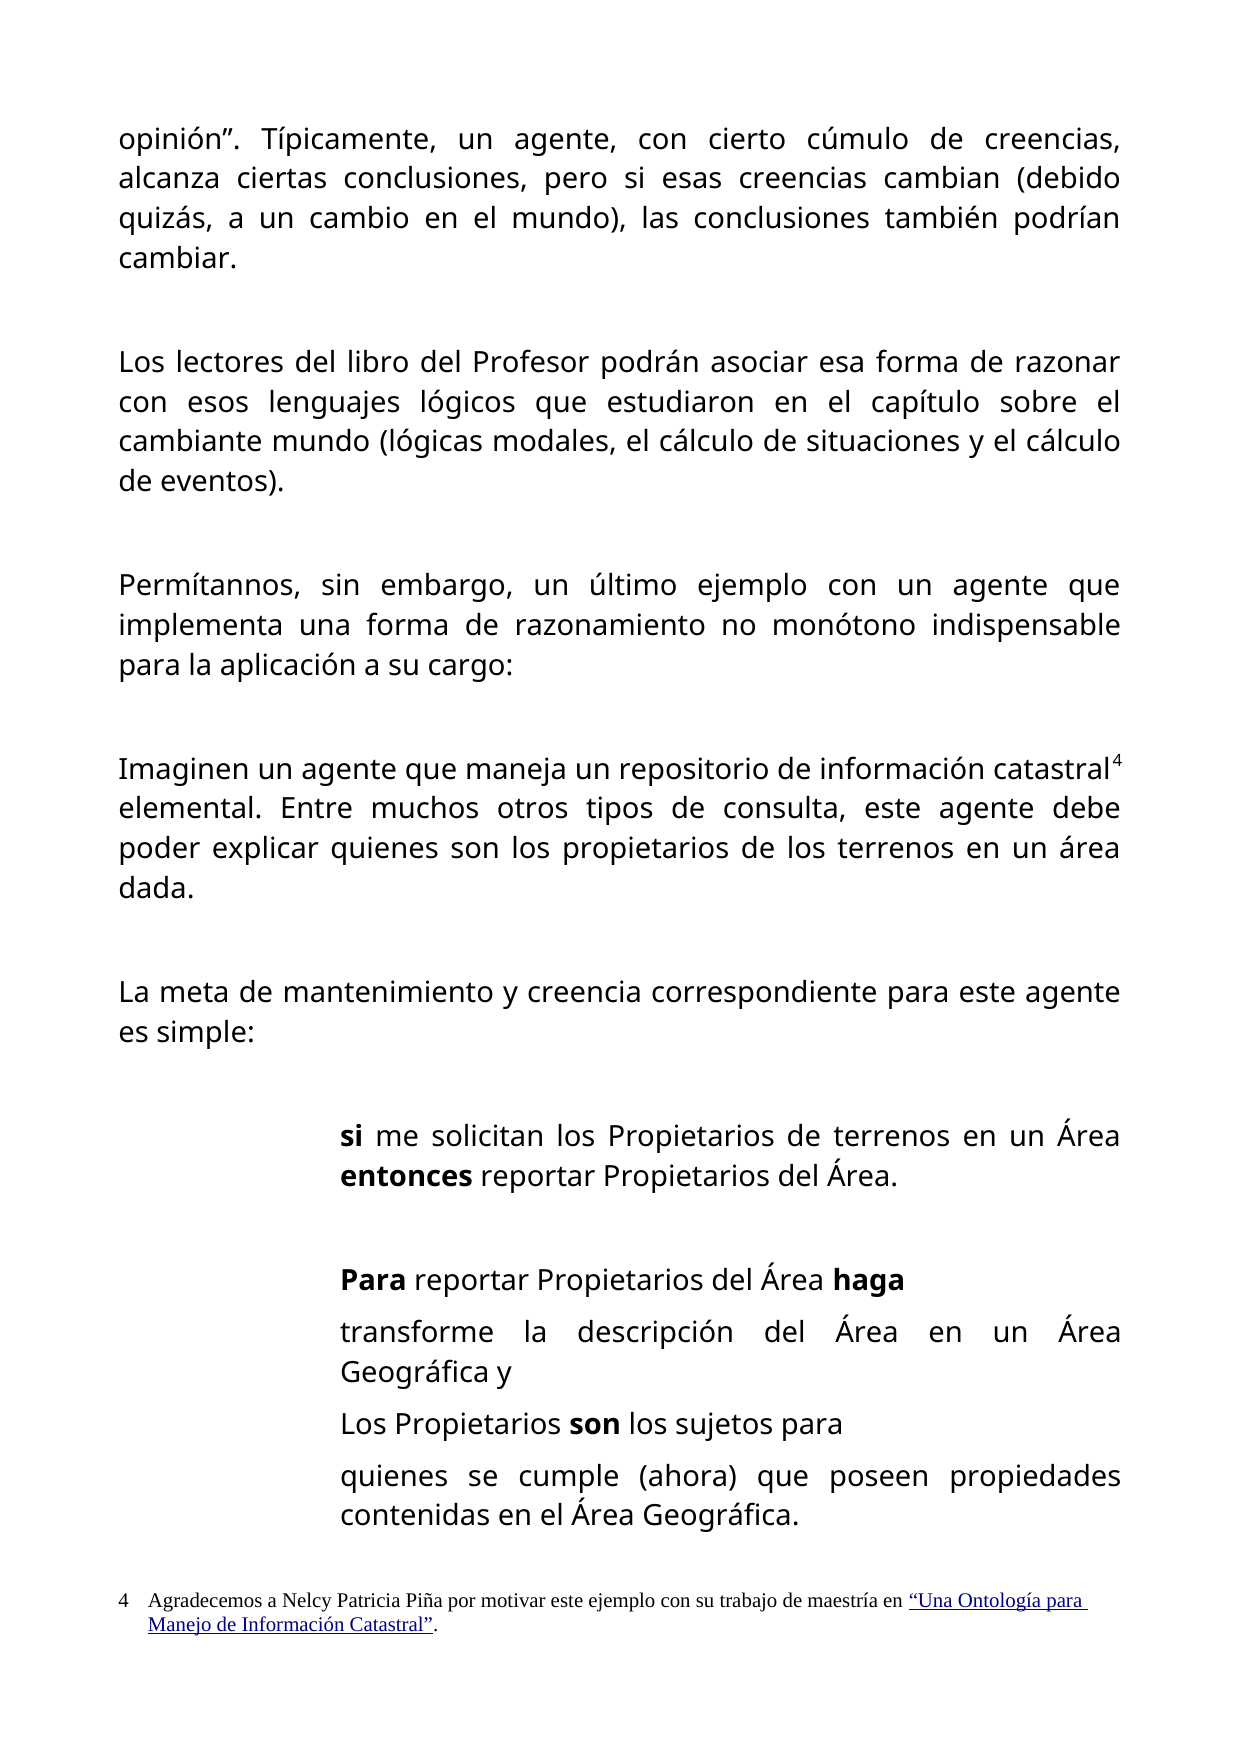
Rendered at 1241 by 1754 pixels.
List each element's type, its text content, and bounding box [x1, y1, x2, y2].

text opinión”. Típicamente, un agente, con cierto cúmulo de creencias, alcanza ciertas conclusiones, pero si esas creencias cambian (debido quizás, a un cambio en el mundo), las conclusiones también podrían cambiar. [118, 118, 1122, 277]
text Permítannos, sin embargo, un último ejemplo con un agente que implementa una forma de razonamiento no monótono indispensable para la aplicación a su cargo: [118, 564, 1122, 684]
text Agradecemos a Nelcy Patricia Piña por motivar este ejemplo con su trabajo de maestría en “Una Ontología para Manejo de Información Catastral”. [118, 1588, 1122, 1636]
text Imaginen un agente que maneja un repositorio de información catastral elemental. Entre muchos otros tipos de consulta, este agente debe poder explicar quienes son los propietarios de los terrenos en un área dada. [118, 748, 1122, 907]
text Los Propietarios son los sujetos para [340, 1403, 1122, 1443]
text Los lectores del libro del Profesor podrán asociar esa forma de razonar con esos lenguajes lógicos que estudiaron en el capítulo sobre el cambiante mundo (lógicas modales, el cálculo de situaciones y el cálculo de eventos). [118, 341, 1122, 500]
text La meta de mantenimiento y creencia correspondiente para este agente es simple: [118, 971, 1122, 1051]
text quienes se cumple (ahora) que poseen propiedades contenidas en el Área Geográfica. [340, 1455, 1122, 1534]
text si me solicitan los Propietarios de terrenos en un Área entonces reportar Propietarios del Área. [340, 1115, 1122, 1194]
text Para reportar Propietarios del Área haga [340, 1259, 1122, 1299]
text transforme la descripción del Área en un Área Geográfica y [340, 1311, 1122, 1391]
